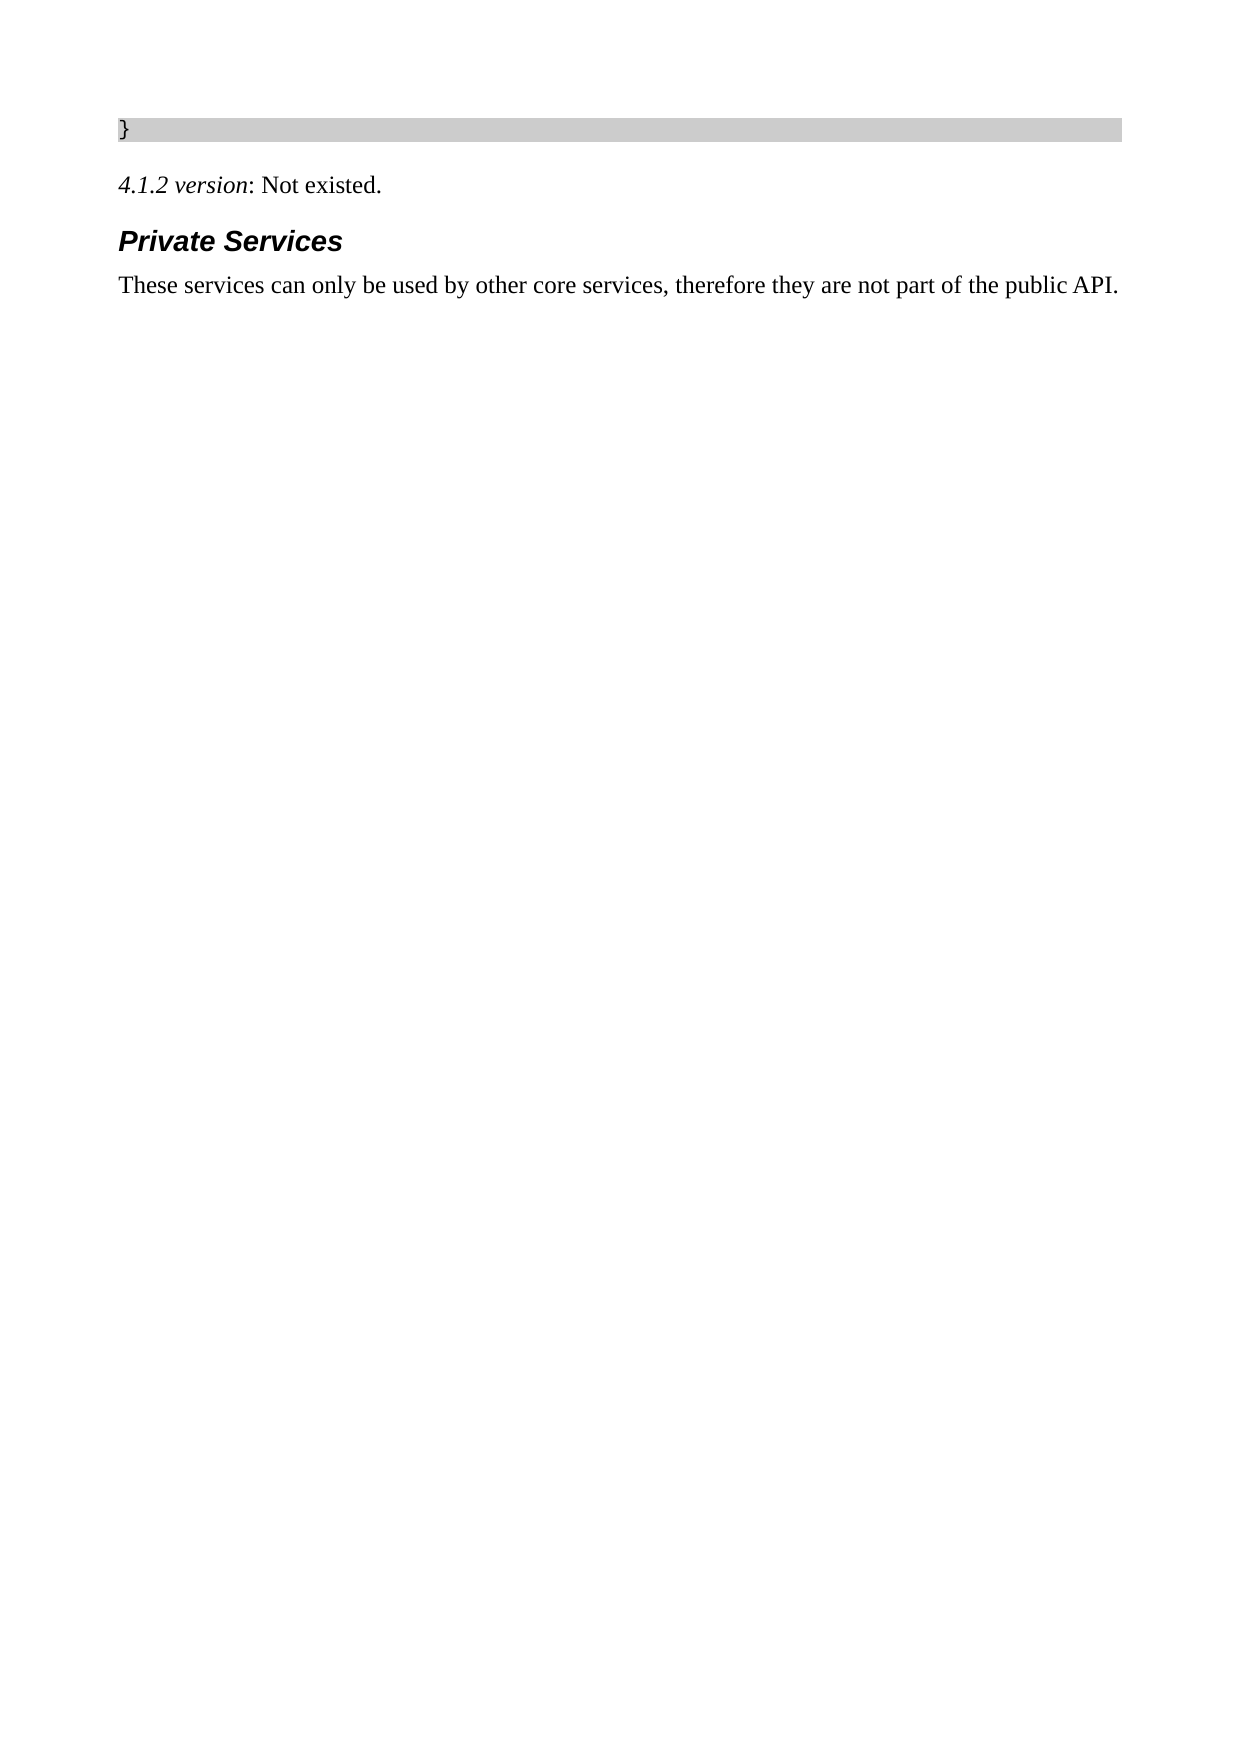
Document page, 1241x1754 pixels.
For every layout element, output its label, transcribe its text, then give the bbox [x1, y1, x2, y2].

text 4.1.2 version: Not existed. [118, 171, 1122, 199]
subtitle Private Services [118, 224, 1122, 258]
text } [118, 118, 1122, 142]
text These services can only be used by other core services, therefore they are not part of the public API. [118, 270, 1122, 299]
